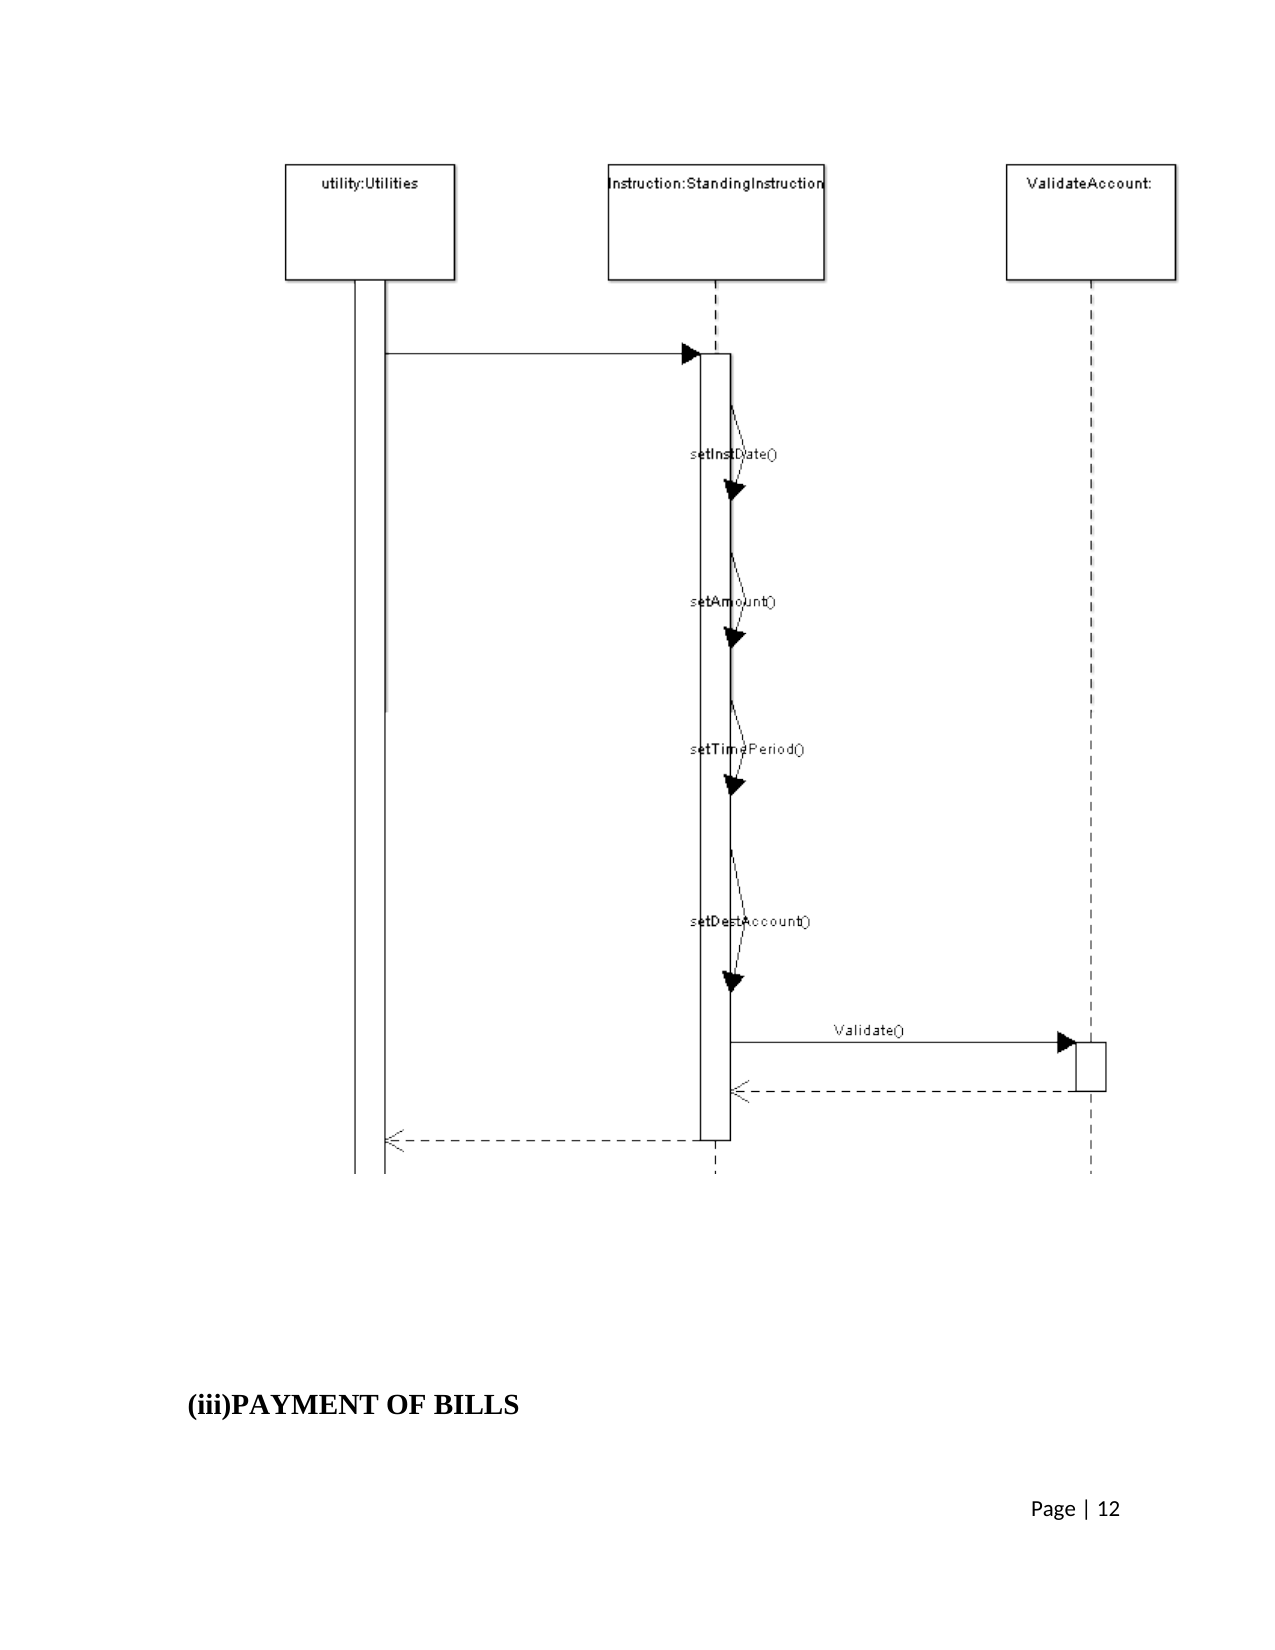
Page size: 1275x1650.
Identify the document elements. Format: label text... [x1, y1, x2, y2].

picture [279, 159, 1181, 1174]
list PAYMENT OF BILLS [187, 1387, 1125, 1420]
